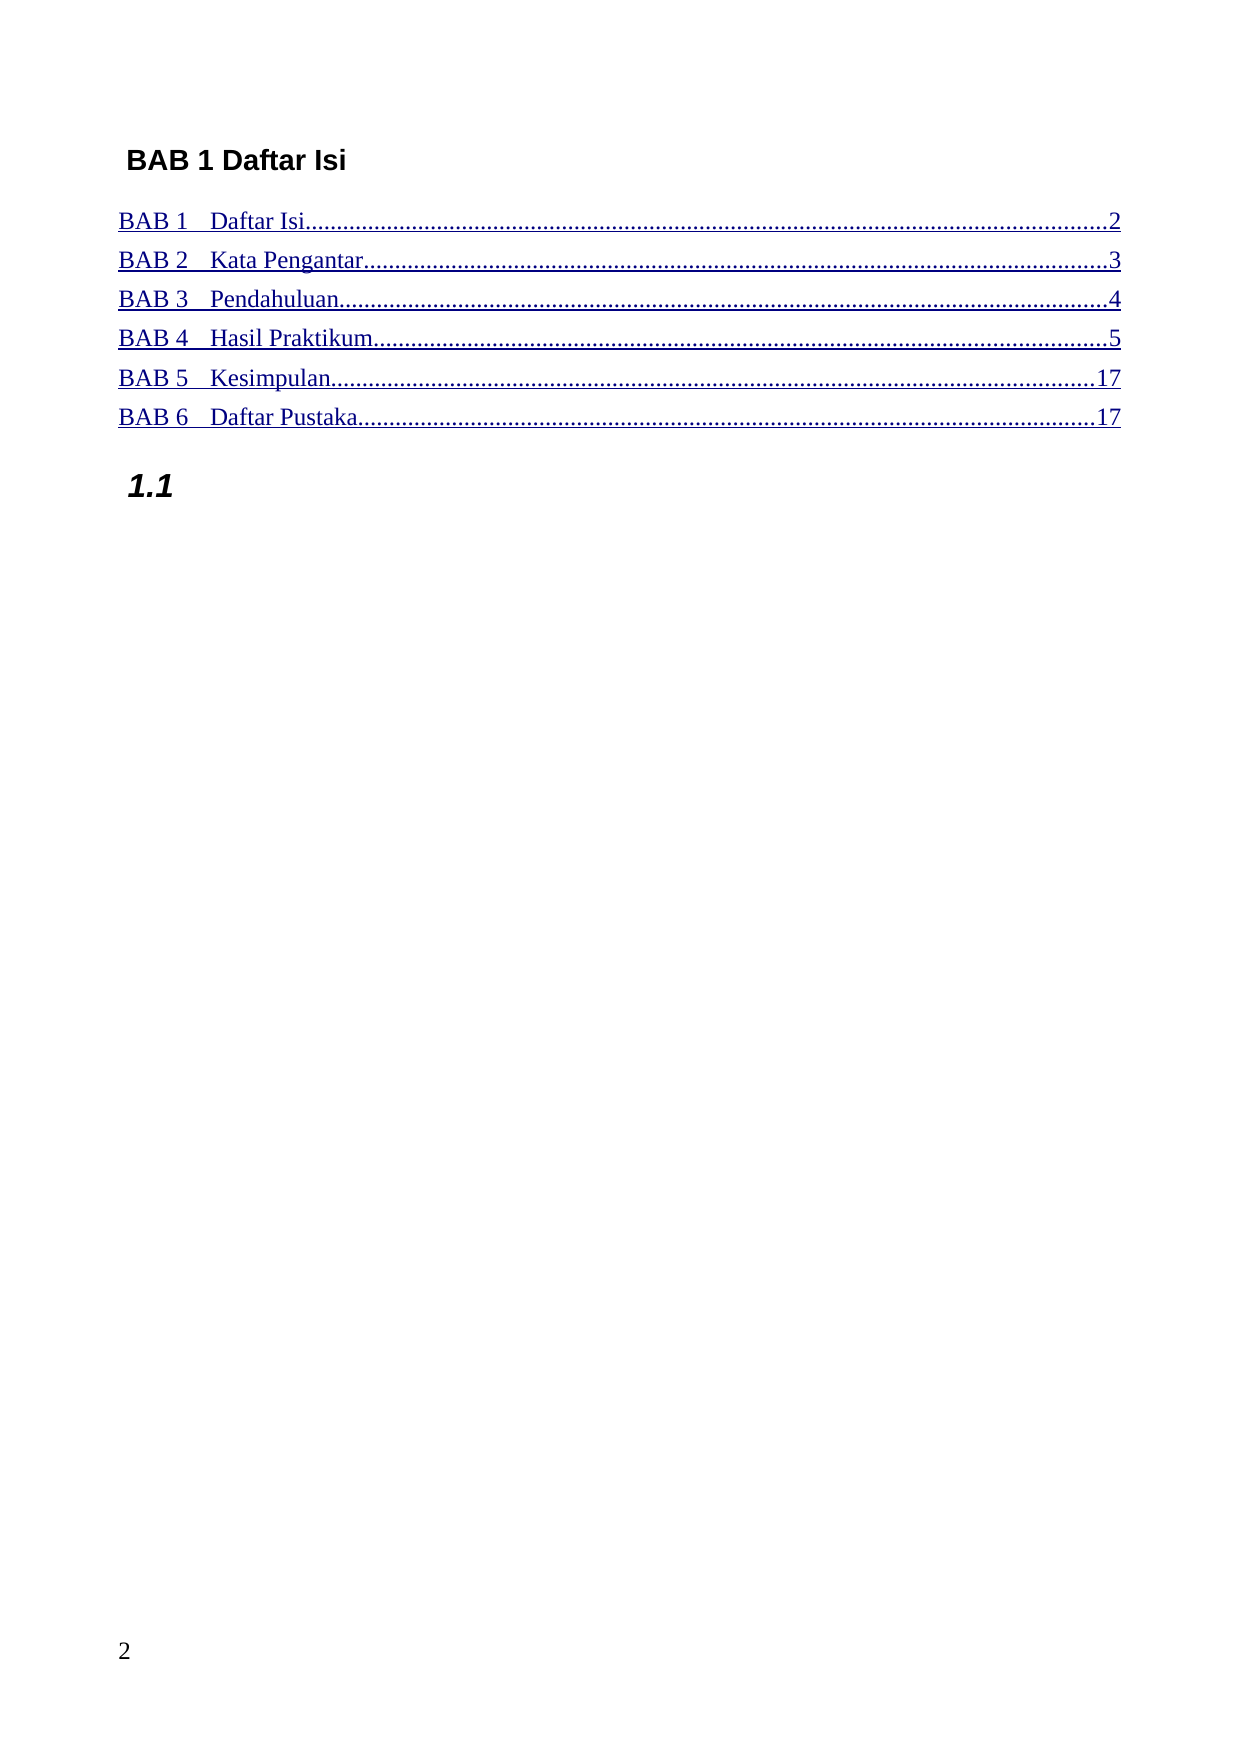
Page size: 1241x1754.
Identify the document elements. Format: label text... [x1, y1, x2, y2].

text BAB 4 Hasil Praktikum 5 [118, 323, 1122, 352]
subtitle Daftar Isi [118, 143, 1122, 177]
text BAB 3 Pendahuluan 4 [118, 284, 1122, 313]
text BAB 1 Daftar Isi 2 [118, 206, 1122, 235]
text BAB 6 Daftar Pustaka 17 [118, 402, 1122, 431]
text BAB 2 Kata Pengantar 3 [118, 245, 1122, 274]
text BAB 5 Kesimpulan 17 [118, 363, 1122, 391]
